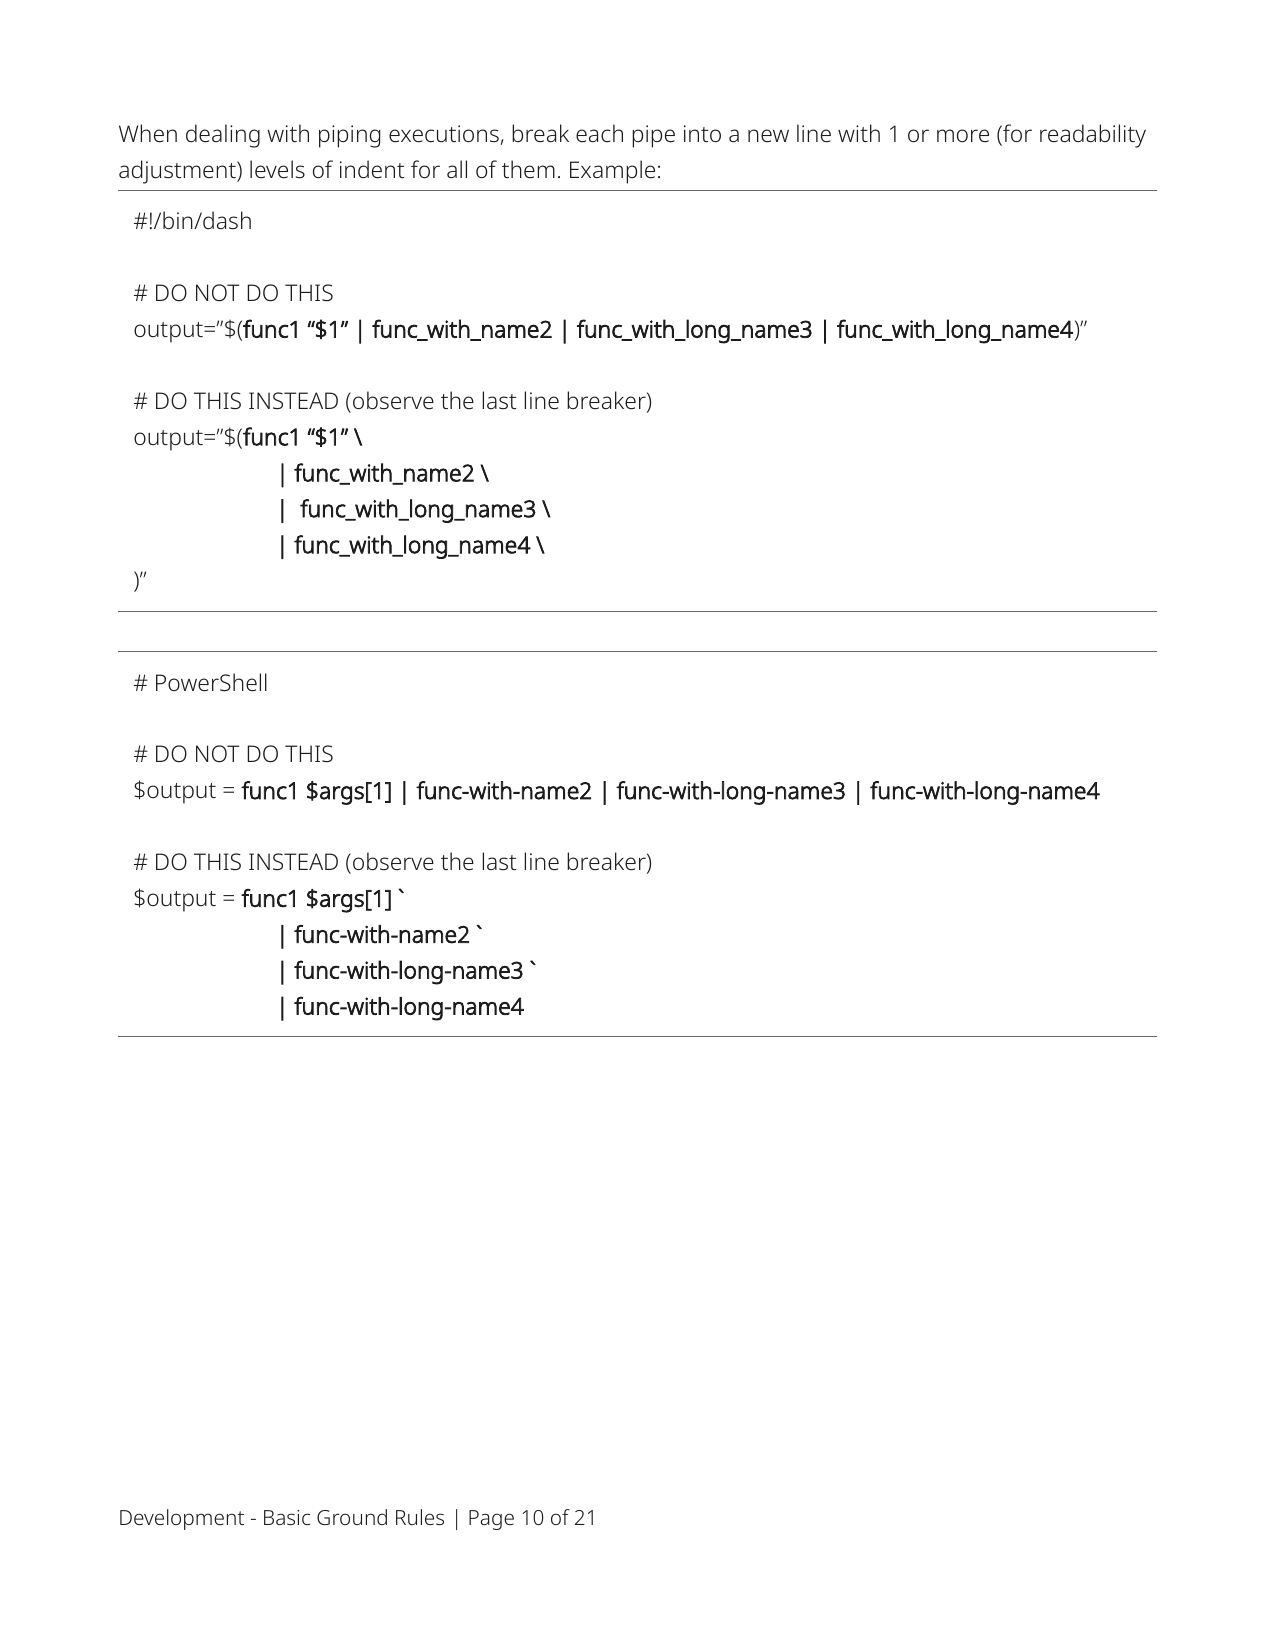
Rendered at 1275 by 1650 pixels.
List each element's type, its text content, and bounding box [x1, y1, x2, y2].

text | func-with-long-name3 ` [118, 939, 1157, 975]
text | func_with_long_name4 \ [118, 513, 1157, 549]
text When dealing with piping executions, break each pipe into a new line with 1 or more (for readability adjustment) levels of indent for all of them. Example: [118, 118, 1157, 185]
text # PowerShell [118, 652, 1157, 698]
text # DO THIS INSTEAD (observe the last line breaker) [118, 370, 1157, 406]
text output=”$(func1 “$1” | func_with_name2 | func_with_long_name3 | func_with_long_name4)” [118, 298, 1157, 344]
text # DO NOT DO THIS [118, 723, 1157, 759]
text $output = func1 $args[1] | func-with-name2 | func-with-long-name3 | func-with-long-name4 [118, 759, 1157, 806]
text )” [118, 549, 1157, 611]
text | func-with-name2 ` [118, 903, 1157, 939]
text | func-with-long-name4 [118, 975, 1157, 1036]
text | func_with_name2 \ [118, 442, 1157, 477]
text $output = func1 $args[1] ` [118, 867, 1157, 903]
text | func_with_long_name3 \ [118, 477, 1157, 513]
text #!/bin/dash [118, 191, 1157, 236]
text output=”$(func1 “$1” \ [118, 406, 1157, 442]
text # DO NOT DO THIS [118, 262, 1157, 298]
text # DO THIS INSTEAD (observe the last line breaker) [118, 831, 1157, 867]
